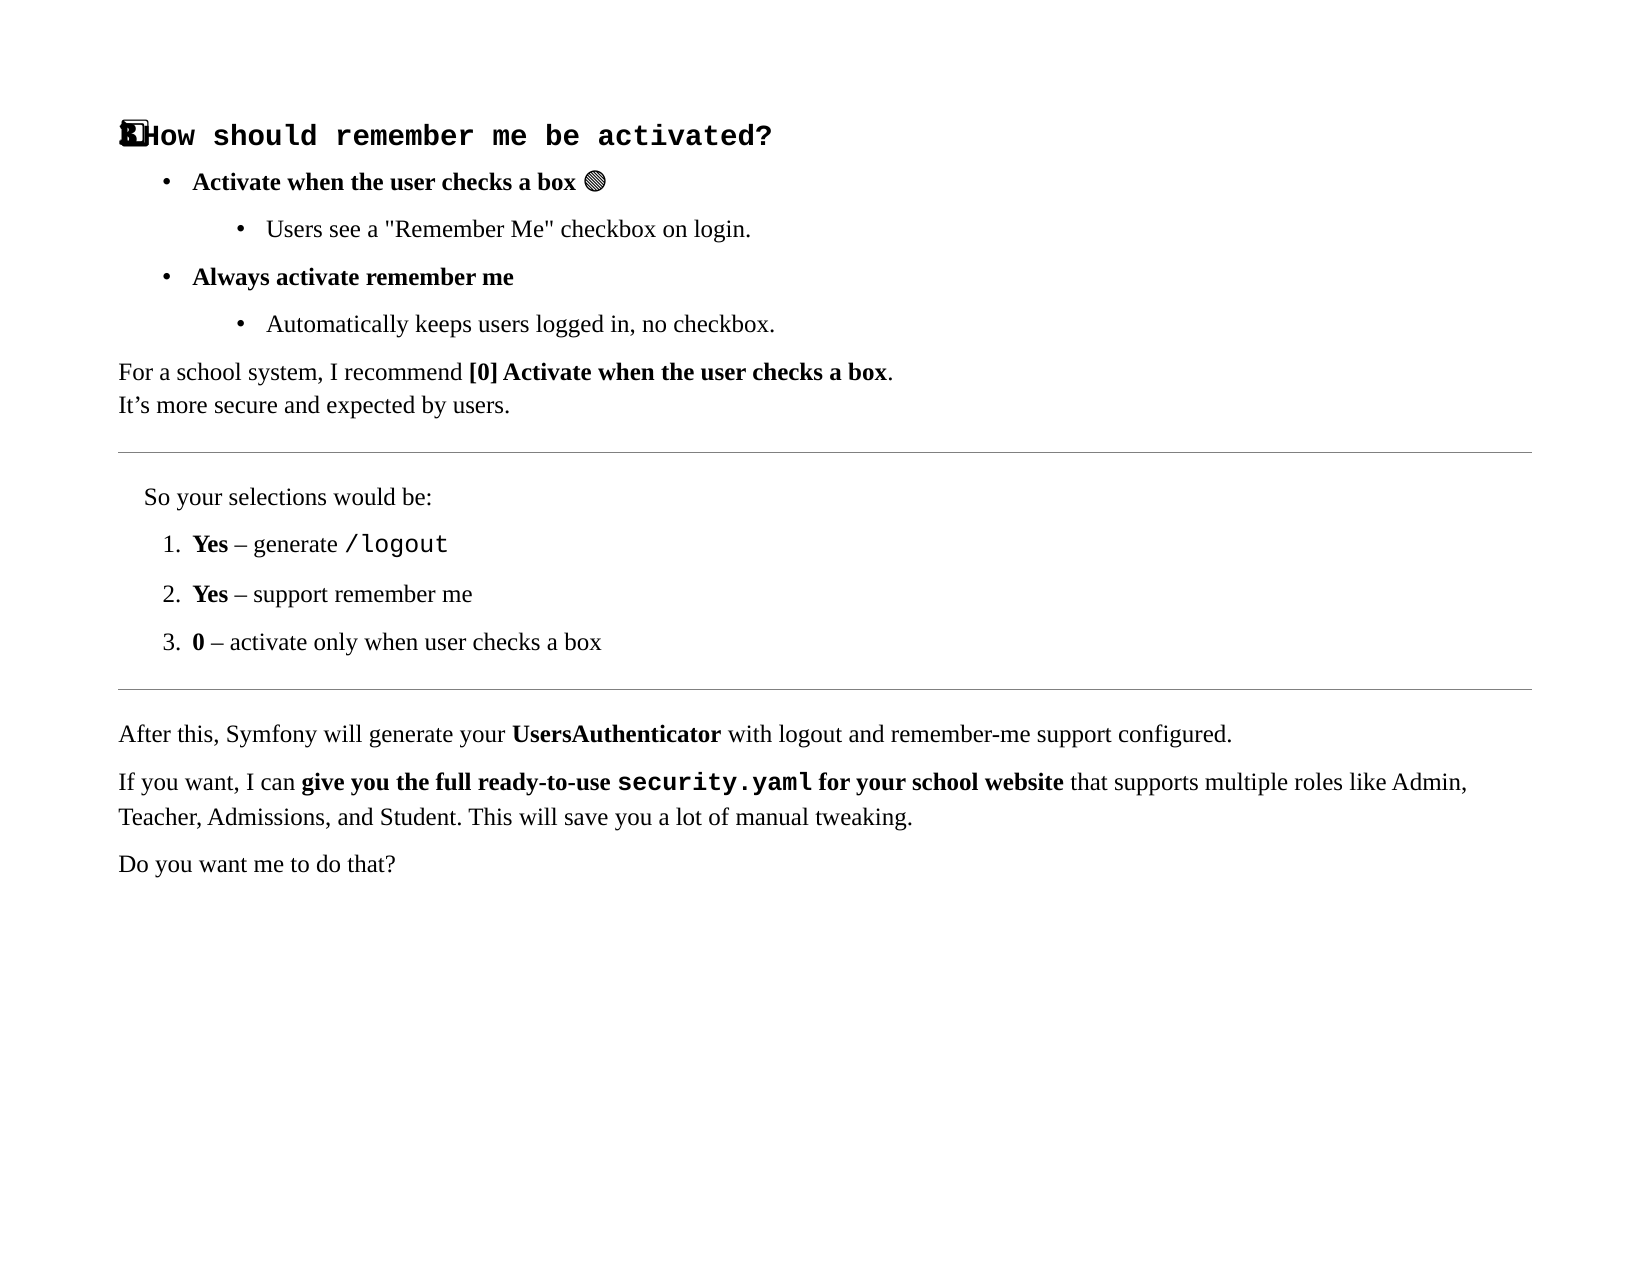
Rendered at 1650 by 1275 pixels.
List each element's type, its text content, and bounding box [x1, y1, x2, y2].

list Users see a "Remember Me" checkbox on login. [236, 214, 1532, 243]
text After this, Symfony will generate your UsersAuthenticator with logout and remember-me support configured. [118, 719, 1532, 748]
text For a school system, I recommend [0] Activate when the user checks a box. It’s more secure and expected by users. [118, 357, 1532, 419]
text Do you want me to do that? [118, 849, 1532, 878]
list Always activate remember me 🔵 [162, 262, 1532, 291]
list Yes – generate /logout [162, 529, 1532, 560]
list 0 – activate only when user checks a box [162, 627, 1532, 656]
list Automatically keeps users logged in, no checkbox. [236, 309, 1532, 338]
list Activate when the user checks a box 🟢 [162, 167, 1532, 195]
list Yes – support remember me [162, 579, 1532, 608]
text ✅ So your selections would be: [118, 482, 1532, 511]
subtitle 3️⃣ How should remember me be activated? [118, 118, 1532, 154]
text If you want, I can give you the full ready-to-use security.yaml for your school website that supports multiple roles like Admin, Teacher, Admissions, and Student. This will save you a lot of manual tweaking. [118, 767, 1532, 831]
